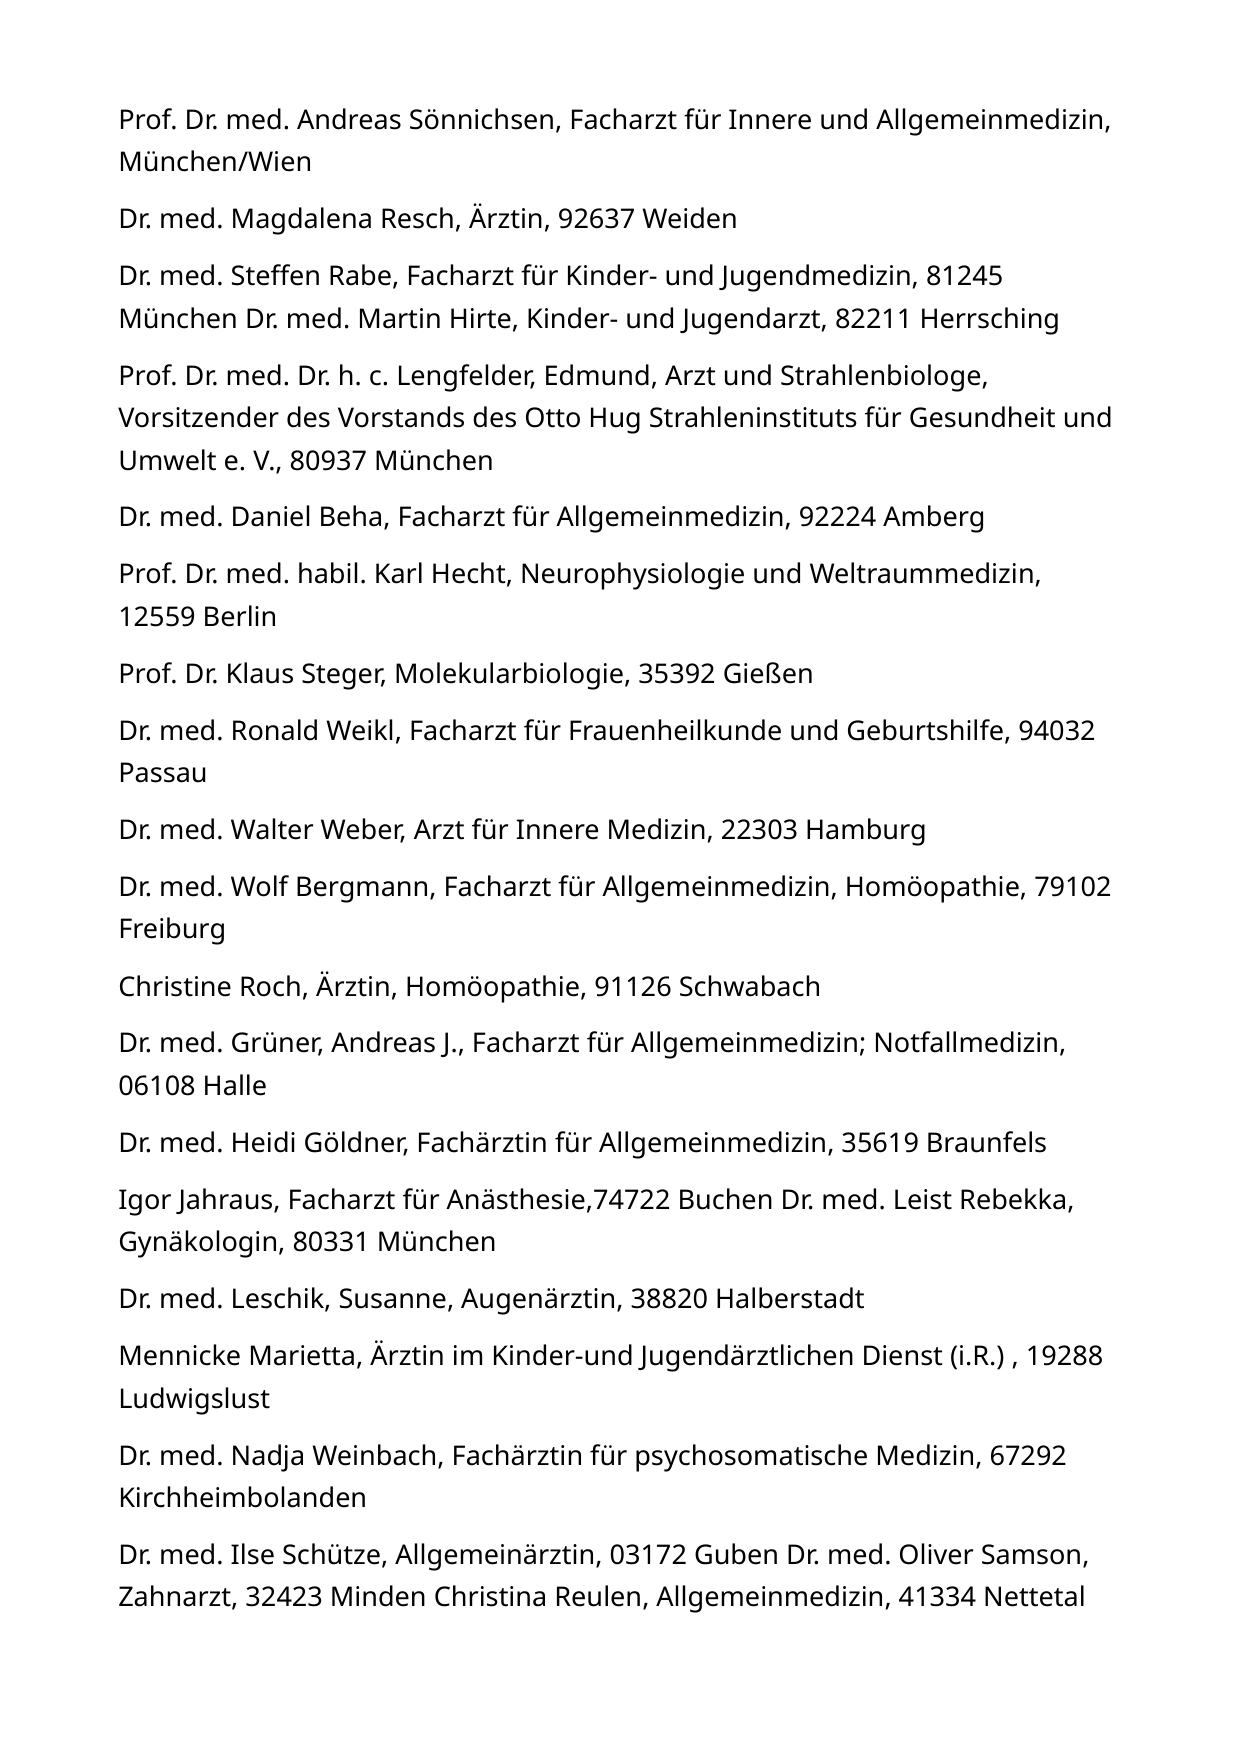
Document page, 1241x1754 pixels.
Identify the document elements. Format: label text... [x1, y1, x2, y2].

text Prof. Dr. med. habil. Karl Hecht, Neurophysiologie und Weltraummedizin, 12559 Berlin [118, 555, 1122, 634]
text Christine Roch, Ärztin, Homöopathie, 91126 Schwabach [118, 967, 1122, 1004]
text Dr. med. Ilse Schütze, Allgemeinärztin, 03172 Guben Dr. med. Oliver Samson, Zahnarzt, 32423 Minden Christina Reulen, Allgemeinmedizin, 41334 Nettetal [118, 1535, 1122, 1615]
text Mennicke Marietta, Ärztin im Kinder-und Jugendärztlichen Dienst (i.R.) , 19288 Ludwigslust [118, 1337, 1122, 1416]
text Dr. med. Leschik, Susanne, Augenärztin, 38820 Halberstadt [118, 1280, 1122, 1317]
text Prof. Dr. med. Andreas Sönnichsen, Facharzt für Innere und Allgemeinmedizin, München/Wien [118, 100, 1122, 180]
text Dr. med. Daniel Beha, Facharzt für Allgemeinmedizin, 92224 Amberg [118, 498, 1122, 535]
text Dr. med. Steffen Rabe, Facharzt für Kinder- und Jugendmedizin, 81245 München Dr. med. Martin Hirte, Kinder- und Jugendarzt, 82211 Herrsching [118, 257, 1122, 336]
text Igor Jahraus, Facharzt für Anästhesie,74722 Buchen Dr. med. Leist Rebekka, Gynäkologin, 80331 München [118, 1180, 1122, 1259]
text Dr. med. Nadja Weinbach, Fachärztin für psychosomatische Medizin, 67292 Kirchheimbolanden [118, 1436, 1122, 1515]
text Dr. med. Wolf Bergmann, Facharzt für Allgemeinmedizin, Homöopathie, 79102 Freiburg [118, 868, 1122, 947]
text Prof. Dr. med. Dr. h. c. Lengfelder, Edmund, Arzt und Strahlenbiologe, Vorsitzender des Vorstands des Otto Hug Strahleninstituts für Gesundheit und Umwelt e. V., 80937 München [118, 356, 1122, 478]
text Dr. med. Heidi Göldner, Fachärztin für Allgemeinmedizin, 35619 Braunfels [118, 1123, 1122, 1160]
text Prof. Dr. Klaus Steger, Molekularbiologie, 35392 Gießen [118, 654, 1122, 691]
text Dr. med. Magdalena Resch, Ärztin, 92637 Weiden [118, 200, 1122, 237]
text Dr. med. Ronald Weikl, Facharzt für Frauenheilkunde und Geburtshilfe, 94032 Passau [118, 711, 1122, 791]
text Dr. med. Grüner, Andreas J., Facharzt für Allgemeinmedizin; Notfallmedizin, 06108 Halle [118, 1024, 1122, 1103]
text Dr. med. Walter Weber, Arzt für Innere Medizin, 22303 Hamburg [118, 811, 1122, 847]
